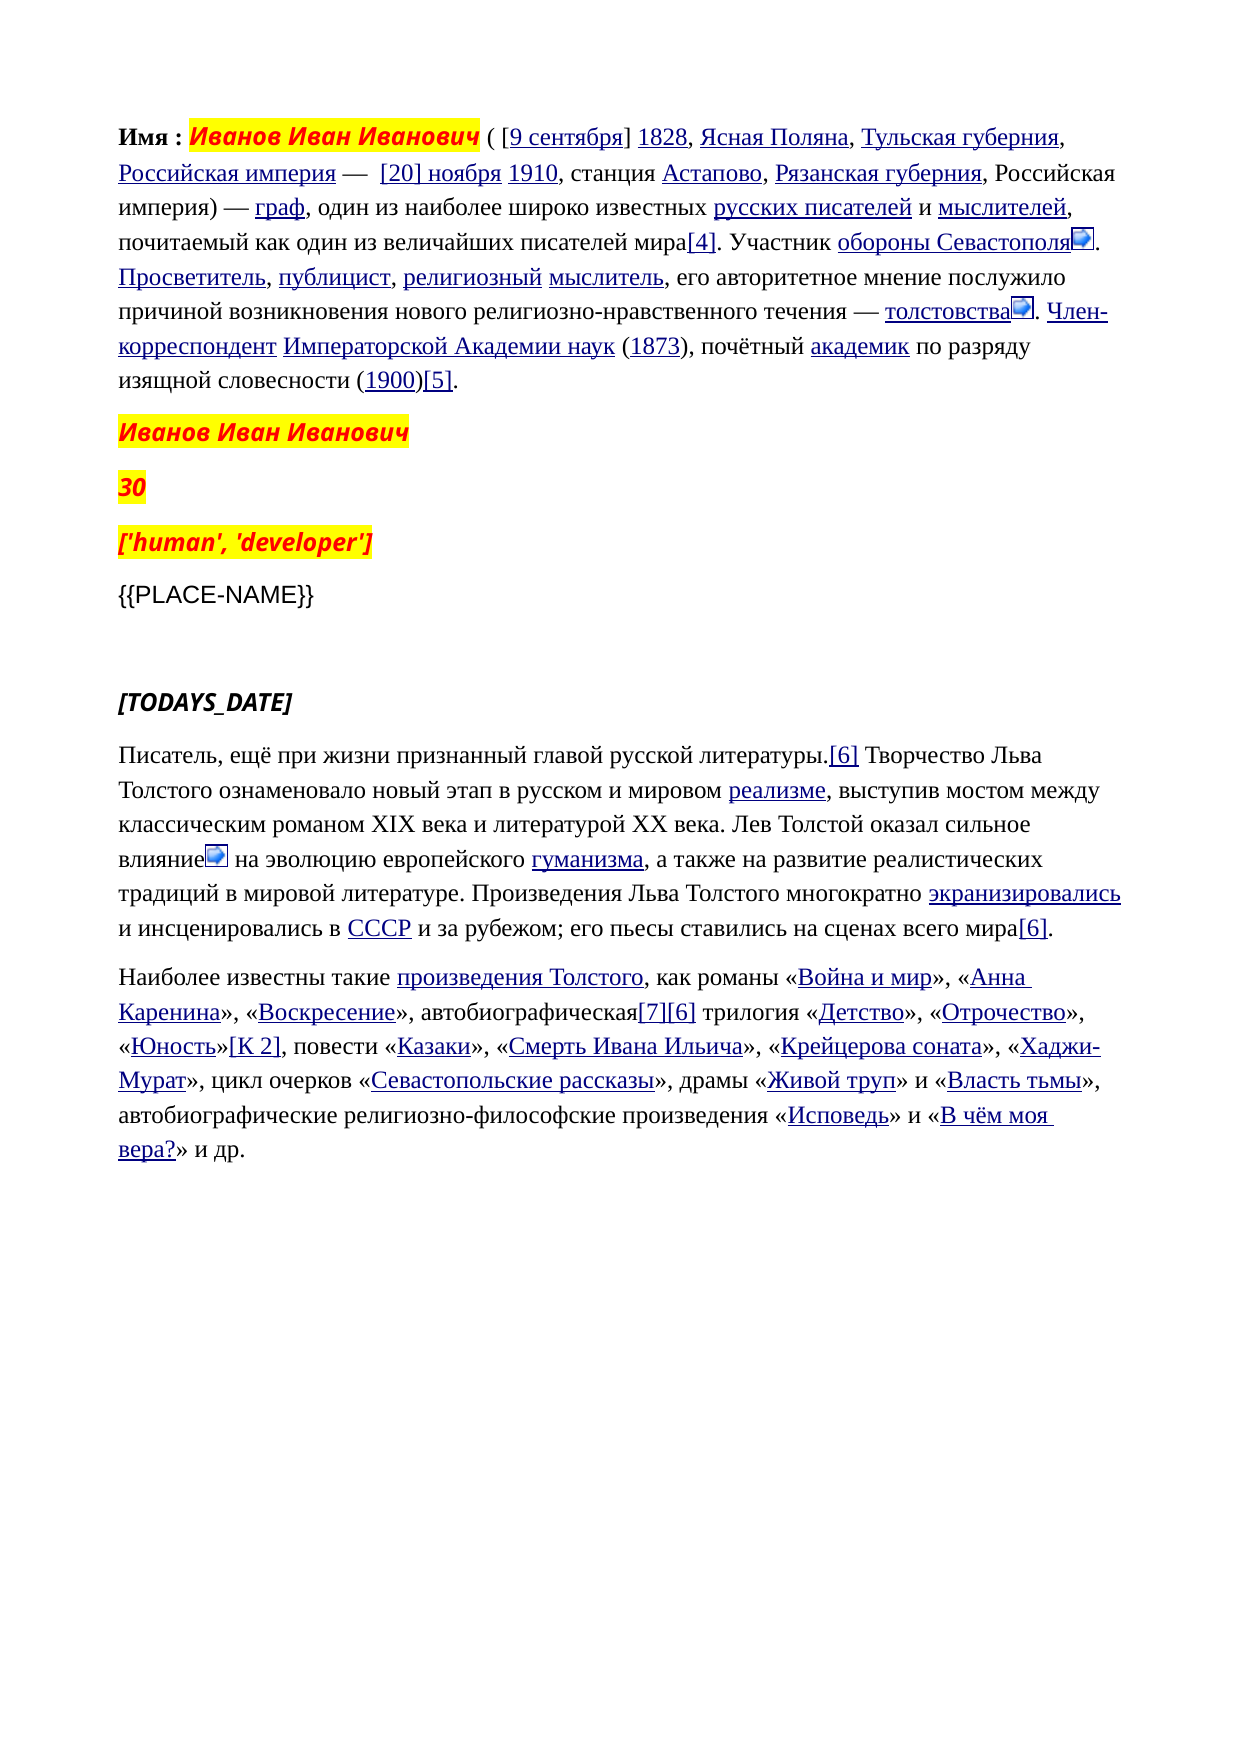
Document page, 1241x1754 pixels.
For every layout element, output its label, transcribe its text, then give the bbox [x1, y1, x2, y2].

text [TODAYS_DATE] [118, 685, 1122, 719]
text Писатель, ещё при жизни признанный главой русской литературы.[6] Творчество Льва Толстого ознаменовало новый этап в русском и мировом реализме, выступив мостом между классическим романом XIX века и литературой XX века. Лев Толстой оказал сильное влияние на эволюцию европейского гуманизма, а также на развитие реалистических традиций в мировой литературе. Произведения Льва Толстого многократно экранизировались и инсценировались в СССР и за рубежом; его пьесы ставились на сценах всего мира[6]. [118, 740, 1122, 942]
picture [1012, 298, 1032, 318]
text {{PLACE-NAME}} [118, 581, 1122, 609]
text ['human', 'developer'] [118, 525, 1122, 559]
text <Подстановка> [118, 629, 1122, 664]
text Наиболее известны такие произведения Толстого, как романы «Война и мир», «Анна Каренина», «Воскресение», автобиографическая[7][6] трилогия «Детство», «Отрочество», «Юность»[К 2], повести «Казаки», «Смерть Ивана Ильича», «Крейцерова соната», «Хаджи-Мурат», цикл очерков «Севастопольские рассказы», драмы «Живой труп» и «Власть тьмы», автобиографические религиозно-философские произведения «Исповедь» и «В чём моя вера?» и др. [118, 962, 1122, 1163]
text Имя : Иванов Иван Иванович ( [9 сентября] 1828, Ясная Поляна, Тульская губерния, Российская империя — [20] ноября 1910, станция Астапово, Рязанская губерния, Российская империя) — граф, один из наиболее широко известных русских писателей и мыслителей, почитаемый как один из величайших писателей мира[4]. Участник обороны Севастополя. Просветитель, публицист, религиозный мыслитель, его авторитетное мнение послужило причиной возникновения нового религиозно-нравственного течения — толстовства. Член-корреспондент Императорской Академии наук (1873), почётный академик по разряду изящной словесности (1900)[5]. [118, 118, 1122, 394]
text 30 [118, 470, 1122, 504]
picture [1073, 229, 1093, 249]
picture [206, 846, 227, 866]
text Иванов Иван Иванович [118, 414, 1122, 448]
